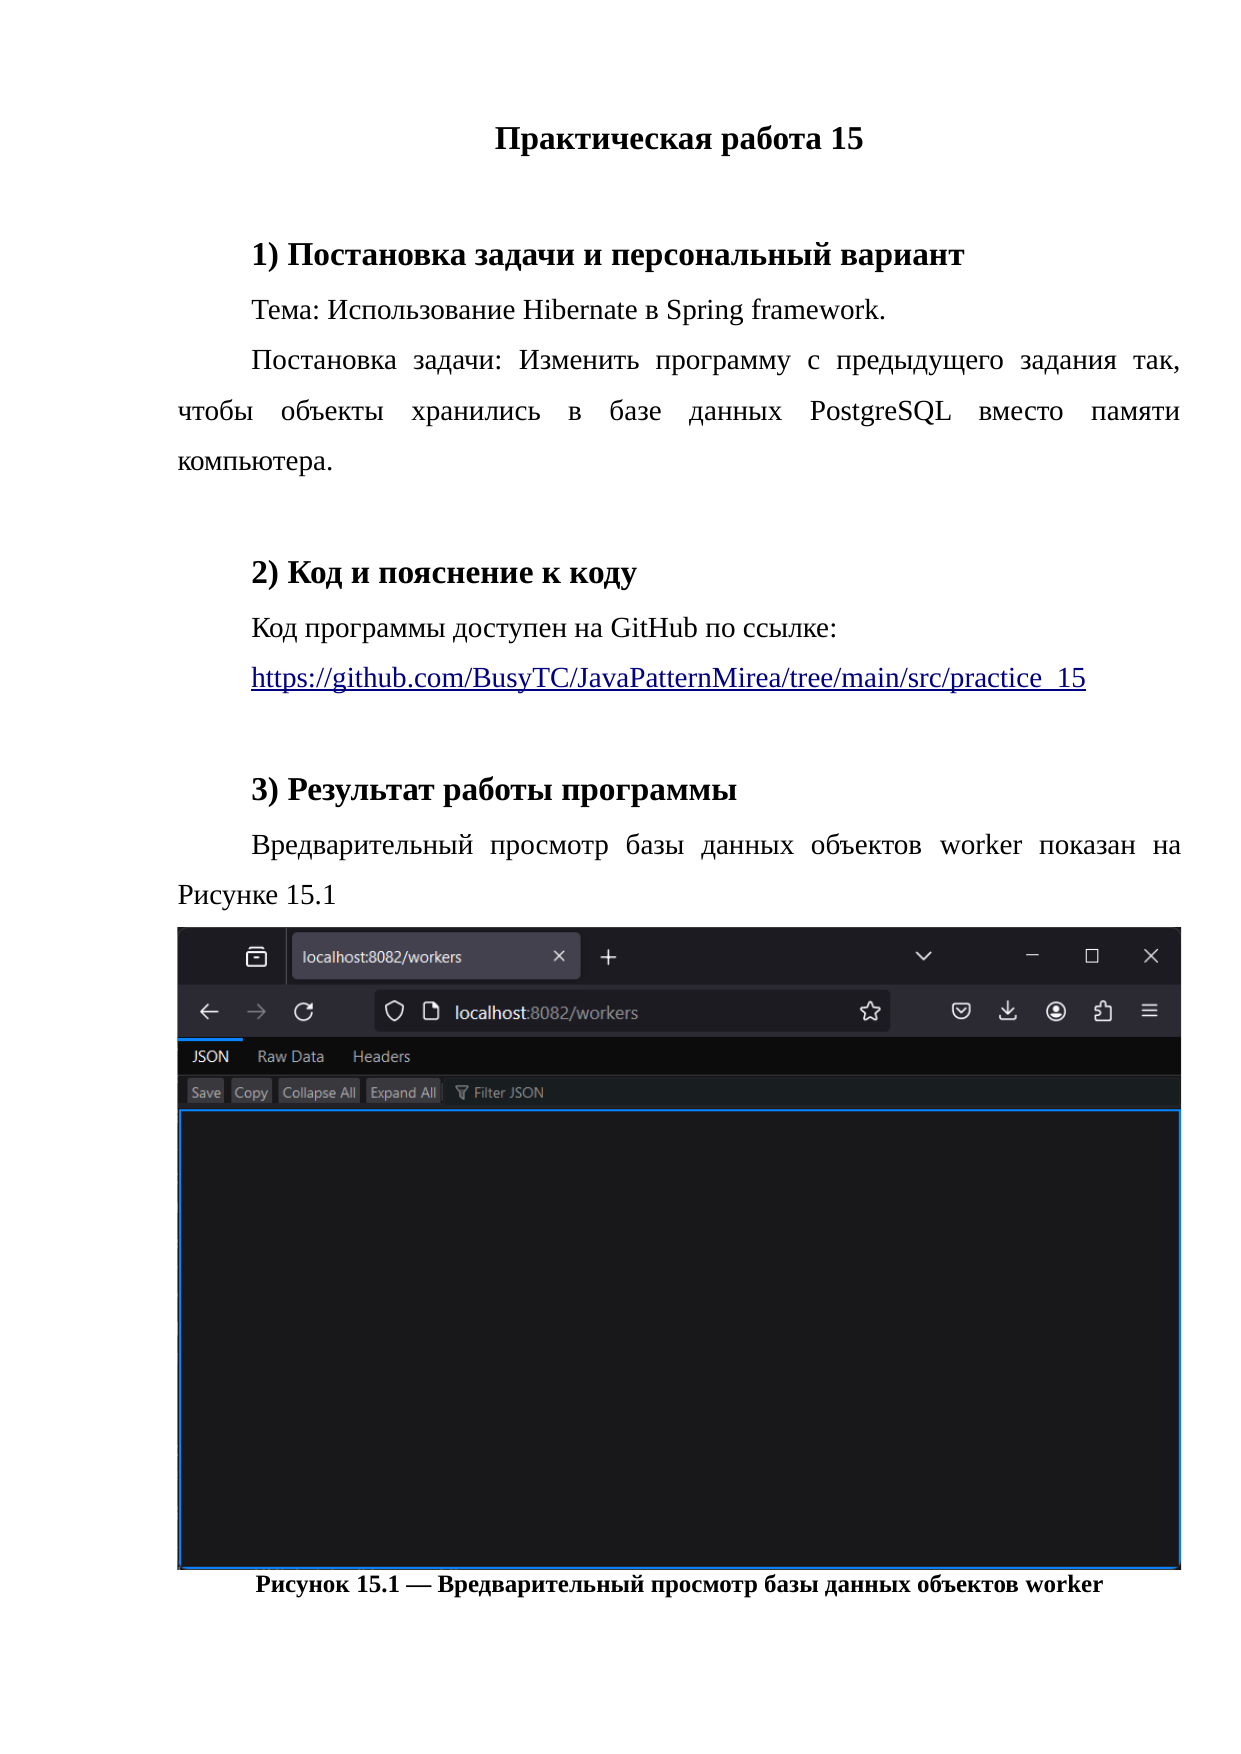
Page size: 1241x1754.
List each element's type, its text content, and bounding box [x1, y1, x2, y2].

text Рисунок 15.1 — Вредварительный просмотр базы данных объектов worker [177, 1570, 1181, 1598]
text Вредварительный просмотр базы данных объектов worker показан на Рисунке 15.1 [177, 827, 1181, 911]
subtitle 2) Код и пояснение к коду [251, 552, 1181, 591]
text https://github.com/BusyTC/JavaPatternMirea/tree/main/src/practice_15 [177, 660, 1181, 694]
text Код программы доступен на GitHub по ссылке: [177, 610, 1181, 643]
subtitle 1) Постановка задачи и персональный вариант [251, 235, 1181, 273]
subtitle 3) Результат работы программы [251, 770, 1181, 808]
text Тема: Использование Hibernate в Spring framework. [177, 292, 1181, 326]
subtitle Практическая работа 15 [177, 118, 1181, 156]
text Постановка задачи: Изменить программу с предыдущего задания так, чтобы объекты хранились в базе данных PostgreSQL вместо памяти компьютера. [177, 342, 1181, 477]
picture [177, 927, 1182, 1570]
